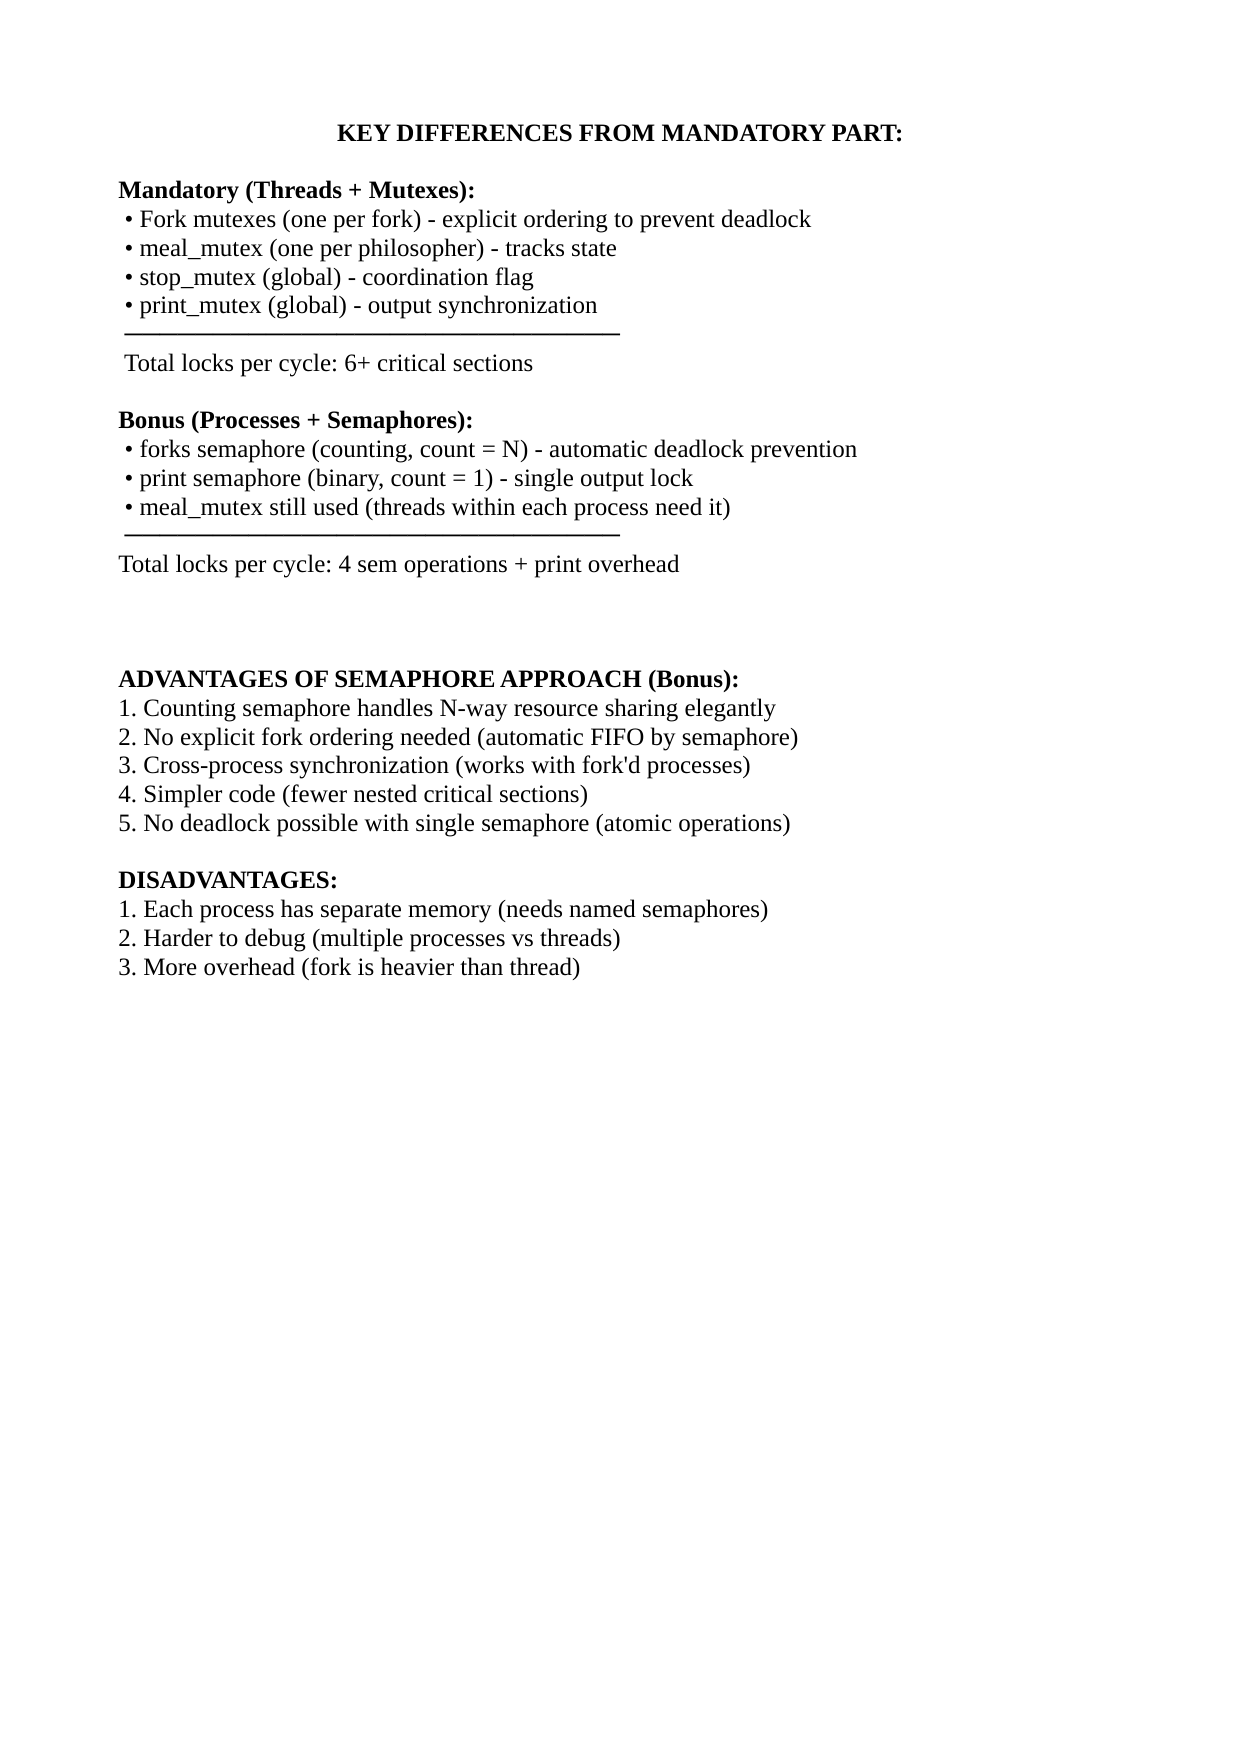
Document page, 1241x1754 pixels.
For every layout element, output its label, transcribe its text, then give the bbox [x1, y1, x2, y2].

text 3. Cross-process synchronization (works with fork'd processes) [118, 751, 1122, 779]
text • forks semaphore (counting, count = N) - automatic deadlock prevention [118, 434, 1122, 463]
text Bonus (Processes + Semaphores): [118, 406, 1122, 434]
text DISADVANTAGES: [118, 866, 1122, 894]
text • print semaphore (binary, count = 1) - single output lock [118, 463, 1122, 492]
text 2. No explicit fork ordering needed (automatic FIFO by semaphore) [118, 722, 1122, 751]
text • meal_mutex still used (threads within each process need it) [118, 492, 1122, 521]
text • stop_mutex (global) - coordination flag [118, 262, 1122, 291]
text KEY DIFFERENCES FROM MANDATORY PART: [118, 118, 1122, 147]
text • meal_mutex (one per philosopher) - tracks state [118, 233, 1122, 262]
text • print_mutex (global) - output synchronization [118, 291, 1122, 319]
text 2. Harder to debug (multiple processes vs threads) [118, 923, 1122, 952]
text • Fork mutexes (one per fork) - explicit ordering to prevent deadlock [118, 204, 1122, 233]
text ──────────────────────────── [118, 319, 1122, 348]
text 1. Counting semaphore handles N-way resource sharing elegantly [118, 693, 1122, 722]
text Mandatory (Threads + Mutexes): [118, 176, 1122, 204]
text 5. No deadlock possible with single semaphore (atomic operations) [118, 808, 1122, 837]
text 4. Simpler code (fewer nested critical sections) [118, 779, 1122, 808]
text Total locks per cycle: 6+ critical sections [118, 348, 1122, 377]
text 3. More overhead (fork is heavier than thread) [118, 952, 1122, 981]
text ──────────────────────────── [118, 521, 1122, 549]
text 1. Each process has separate memory (needs named semaphores) [118, 894, 1122, 923]
text ADVANTAGES OF SEMAPHORE APPROACH (Bonus): [118, 664, 1122, 693]
text Total locks per cycle: 4 sem operations + print overhead [118, 549, 1122, 578]
